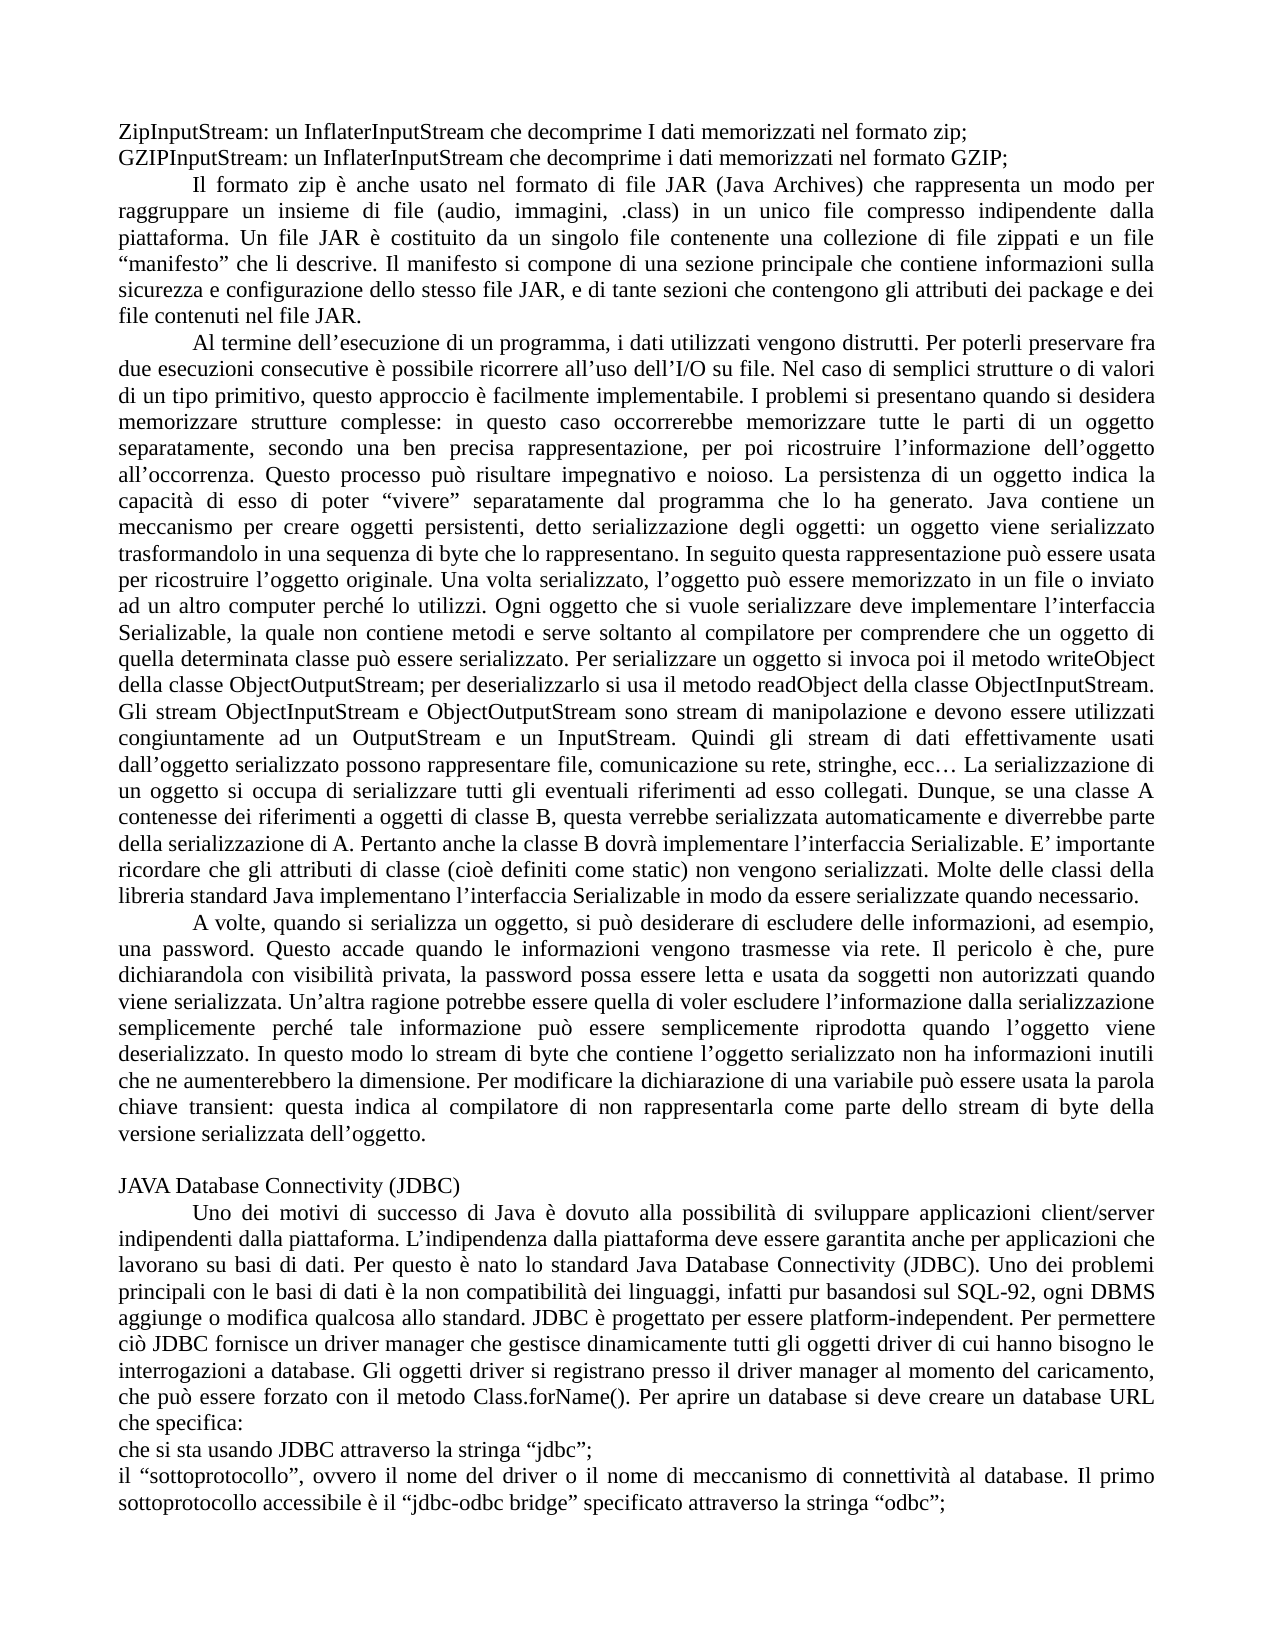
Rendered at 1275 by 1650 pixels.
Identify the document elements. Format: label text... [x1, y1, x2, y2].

text JAVA Database Connectivity (JDBC) [118, 1172, 1157, 1199]
text il “sottoprotocollo”, ovvero il nome del driver o il nome di meccanismo di connettività al database. Il primo sottoprotocollo accessibile è il “jdbc-odbc bridge” specificato attraverso la stringa “odbc”; [118, 1462, 1157, 1515]
text Al termine dell’esecuzione di un programma, i dati utilizzati vengono distrutti. Per poterli preservare fra due esecuzioni consecutive è possibile ricorrere all’uso dell’I/O su file. Nel caso di semplici strutture o di valori di un tipo primitivo, questo approccio è facilmente implementabile. I problemi si presentano quando si desidera memorizzare strutture complesse: in questo caso occorrerebbe memorizzare tutte le parti di un oggetto separatamente, secondo una ben precisa rappresentazione, per poi ricostruire l’informazione dell’oggetto all’occorrenza. Questo processo può risultare impegnativo e noioso. La persistenza di un oggetto indica la capacità di esso di poter “vivere” separatamente dal programma che lo ha generato. Java contiene un meccanismo per creare oggetti persistenti, detto serializzazione degli oggetti: un oggetto viene serializzato trasformandolo in una sequenza di byte che lo rappresentano. In seguito questa rappresentazione può essere usata per ricostruire l’oggetto originale. Una volta serializzato, l’oggetto può essere memorizzato in un file o inviato ad un altro computer perché lo utilizzi. Ogni oggetto che si vuole serializzare deve implementare l’interfaccia Serializable, la quale non contiene metodi e serve soltanto al compilatore per comprendere che un oggetto di quella determinata classe può essere serializzato. Per serializzare un oggetto si invoca poi il metodo writeObject della classe ObjectOutputStream; per deserializzarlo si usa il metodo readObject della classe ObjectInputStream. Gli stream ObjectInputStream e ObjectOutputStream sono stream di manipolazione e devono essere utilizzati congiuntamente ad un OutputStream e un InputStream. Quindi gli stream di dati effettivamente usati dall’oggetto serializzato possono rappresentare file, comunicazione su rete, stringhe, ecc… La serializzazione di un oggetto si occupa di serializzare tutti gli eventuali riferimenti ad esso collegati. Dunque, se una classe A contenesse dei riferimenti a oggetti di classe B, questa verrebbe serializzata automaticamente e diverrebbe parte della serializzazione di A. Pertanto anche la classe B dovrà implementare l’interfaccia Serializable. E’ importante ricordare che gli attributi di classe (cioè definiti come static) non vengono serializzati. Molte delle classi della libreria standard Java implementano l’interfaccia Serializable in modo da essere serializzate quando necessario. [118, 329, 1157, 909]
text GZIPInputStream: un InflaterInputStream che decomprime i dati memorizzati nel formato GZIP; [118, 144, 1157, 171]
text Uno dei motivi di successo di Java è dovuto alla possibilità di sviluppare applicazioni client/server indipendenti dalla piattaforma. L’indipendenza dalla piattaforma deve essere garantita anche per applicazioni che lavorano su basi di dati. Per questo è nato lo standard Java Database Connectivity (JDBC). Uno dei problemi principali con le basi di dati è la non compatibilità dei linguaggi, infatti pur basandosi sul SQL-92, ogni DBMS aggiunge o modifica qualcosa allo standard. JDBC è progettato per essere platform-independent. Per permettere ciò JDBC fornisce un driver manager che gestisce dinamicamente tutti gli oggetti driver di cui hanno bisogno le interrogazioni a database. Gli oggetti driver si registrano presso il driver manager al momento del caricamento, che può essere forzato con il metodo Class.forName(). Per aprire un database si deve creare un database URL che specifica: [118, 1199, 1157, 1436]
text che si sta usando JDBC attraverso la stringa “jdbc”; [118, 1436, 1157, 1462]
text ZipInputStream: un InflaterInputStream che decomprime I dati memorizzati nel formato zip; [118, 118, 1157, 144]
text Il formato zip è anche usato nel formato di file JAR (Java Archives) che rappresenta un modo per raggruppare un insieme di file (audio, immagini, .class) in un unico file compresso indipendente dalla piattaforma. Un file JAR è costituito da un singolo file contenente una collezione di file zippati e un file “manifesto” che li descrive. Il manifesto si compone di una sezione principale che contiene informazioni sulla sicurezza e configurazione dello stesso file JAR, e di tante sezioni che contengono gli attributi dei package e dei file contenuti nel file JAR. [118, 171, 1157, 329]
text A volte, quando si serializza un oggetto, si può desiderare di escludere delle informazioni, ad esempio, una password. Questo accade quando le informazioni vengono trasmesse via rete. Il pericolo è che, pure dichiarandola con visibilità privata, la password possa essere letta e usata da soggetti non autorizzati quando viene serializzata. Un’altra ragione potrebbe essere quella di voler escludere l’informazione dalla serializzazione semplicemente perché tale informazione può essere semplicemente riprodotta quando l’oggetto viene deserializzato. In questo modo lo stream di byte che contiene l’oggetto serializzato non ha informazioni inutili che ne aumenterebbero la dimensione. Per modificare la dichiarazione di una variabile può essere usata la parola chiave transient: questa indica al compilatore di non rappresentarla come parte dello stream di byte della versione serializzata dell’oggetto. [118, 909, 1157, 1146]
